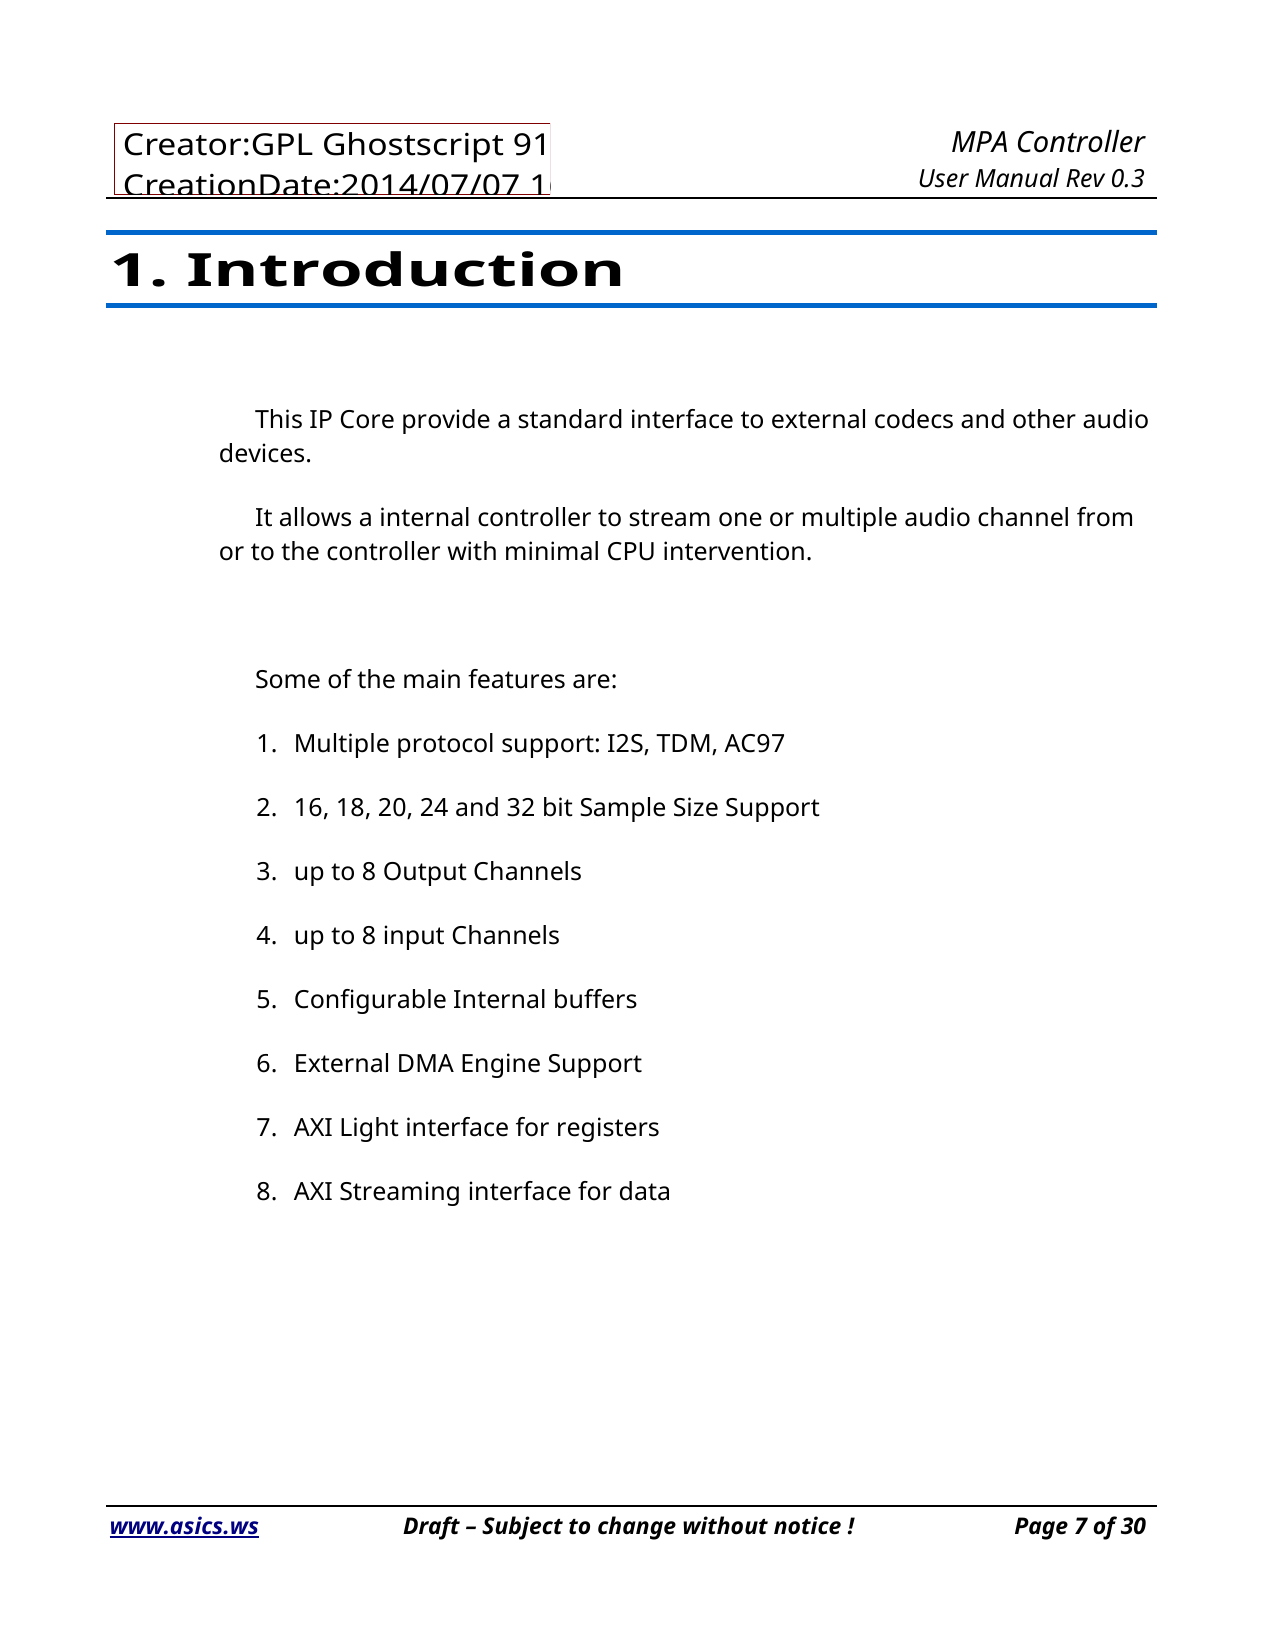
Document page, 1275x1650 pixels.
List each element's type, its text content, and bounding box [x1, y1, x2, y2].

list Configurable Internal buffers [256, 982, 1157, 1016]
list up to 8 input Channels [256, 918, 1157, 952]
list 16, 18, 20, 24 and 32 bit Sample Size Support [256, 790, 1157, 824]
list AXI Streaming interface for data [256, 1174, 1157, 1208]
text This IP Core provide a standard interface to external codecs and other audio devices. [219, 402, 1157, 470]
list External DMA Engine Support [256, 1046, 1157, 1080]
list Multiple protocol support: I2S, TDM, AC97 [256, 726, 1157, 760]
list AXI Light interface for registers [256, 1110, 1157, 1144]
list up to 8 Output Channels [256, 854, 1157, 888]
text It allows a internal controller to stream one or multiple audio channel from or to the controller with minimal CPU intervention. [219, 500, 1157, 568]
text Some of the main features are: [219, 662, 1157, 696]
subtitle Introduction [106, 235, 1157, 303]
